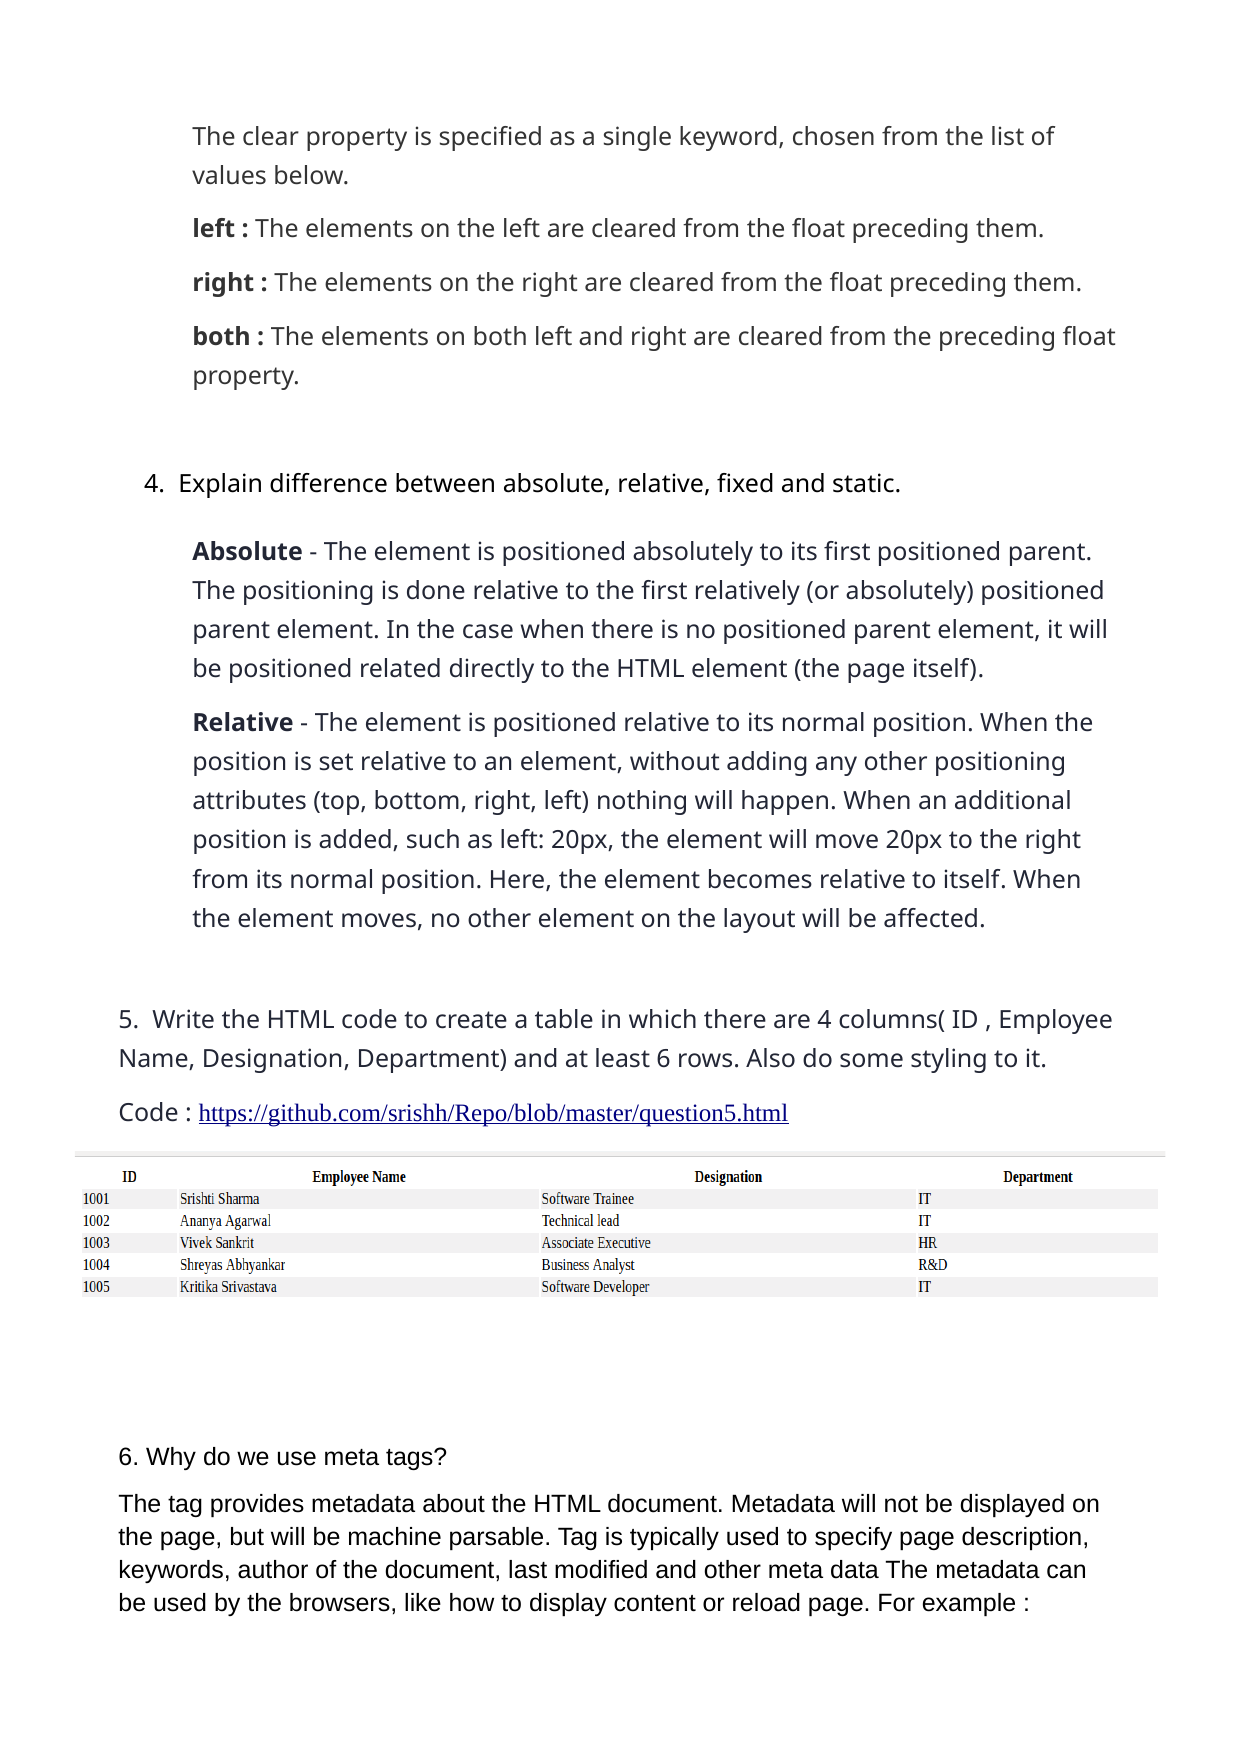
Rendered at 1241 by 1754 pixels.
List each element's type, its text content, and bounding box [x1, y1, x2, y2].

picture [74, 1151, 1166, 1337]
text 6. Why do we use meta tags? [118, 1442, 1122, 1471]
text The clear property is specified as a single keyword, chosen from the list of values below. [192, 118, 1122, 191]
text Relative - The element is positioned relative to its normal position. When the position is set relative to an element, without adding any other positioning attributes (top, bottom, right, left) nothing will happen. When an additional position is added, such as left: 20px, the element will move 20px to the right from its normal position. Here, the element becomes relative to itself. When the element moves, no other element on the layout will be affected. [192, 704, 1122, 934]
text The tag provides metadata about the HTML document. Metadata will not be displayed on the page, but will be machine parsable. Tag is typically used to specify page description, keywords, author of the document, last modified and other meta data The metadata can be used by the browsers, like how to display content or reload page. For example : [118, 1489, 1122, 1617]
text both : The elements on both left and right are cleared from the preceding float property. [192, 318, 1122, 392]
text Code : https://github.com/srishh/Repo/blob/master/question5.html [118, 1095, 1122, 1129]
text 4. Explain difference between absolute, relative, fixed and static. [118, 465, 1122, 499]
text Absolute - The element is positioned absolutely to its first positioned parent. The positioning is done relative to the first relatively (or absolutely) positioned parent element. In the case when there is no positioned parent element, it will be positioned related directly to the HTML element (the page itself). [192, 533, 1122, 685]
text 5. Write the HTML code to create a table in which there are 4 columns( ID , Employee Name, Designation, Department) and at least 6 rows. Also do some styling to it. [118, 1002, 1122, 1075]
text right : The elements on the right are cleared from the float preceding them. [192, 265, 1122, 299]
text left : The elements on the left are cleared from the float preceding them. [192, 211, 1122, 245]
